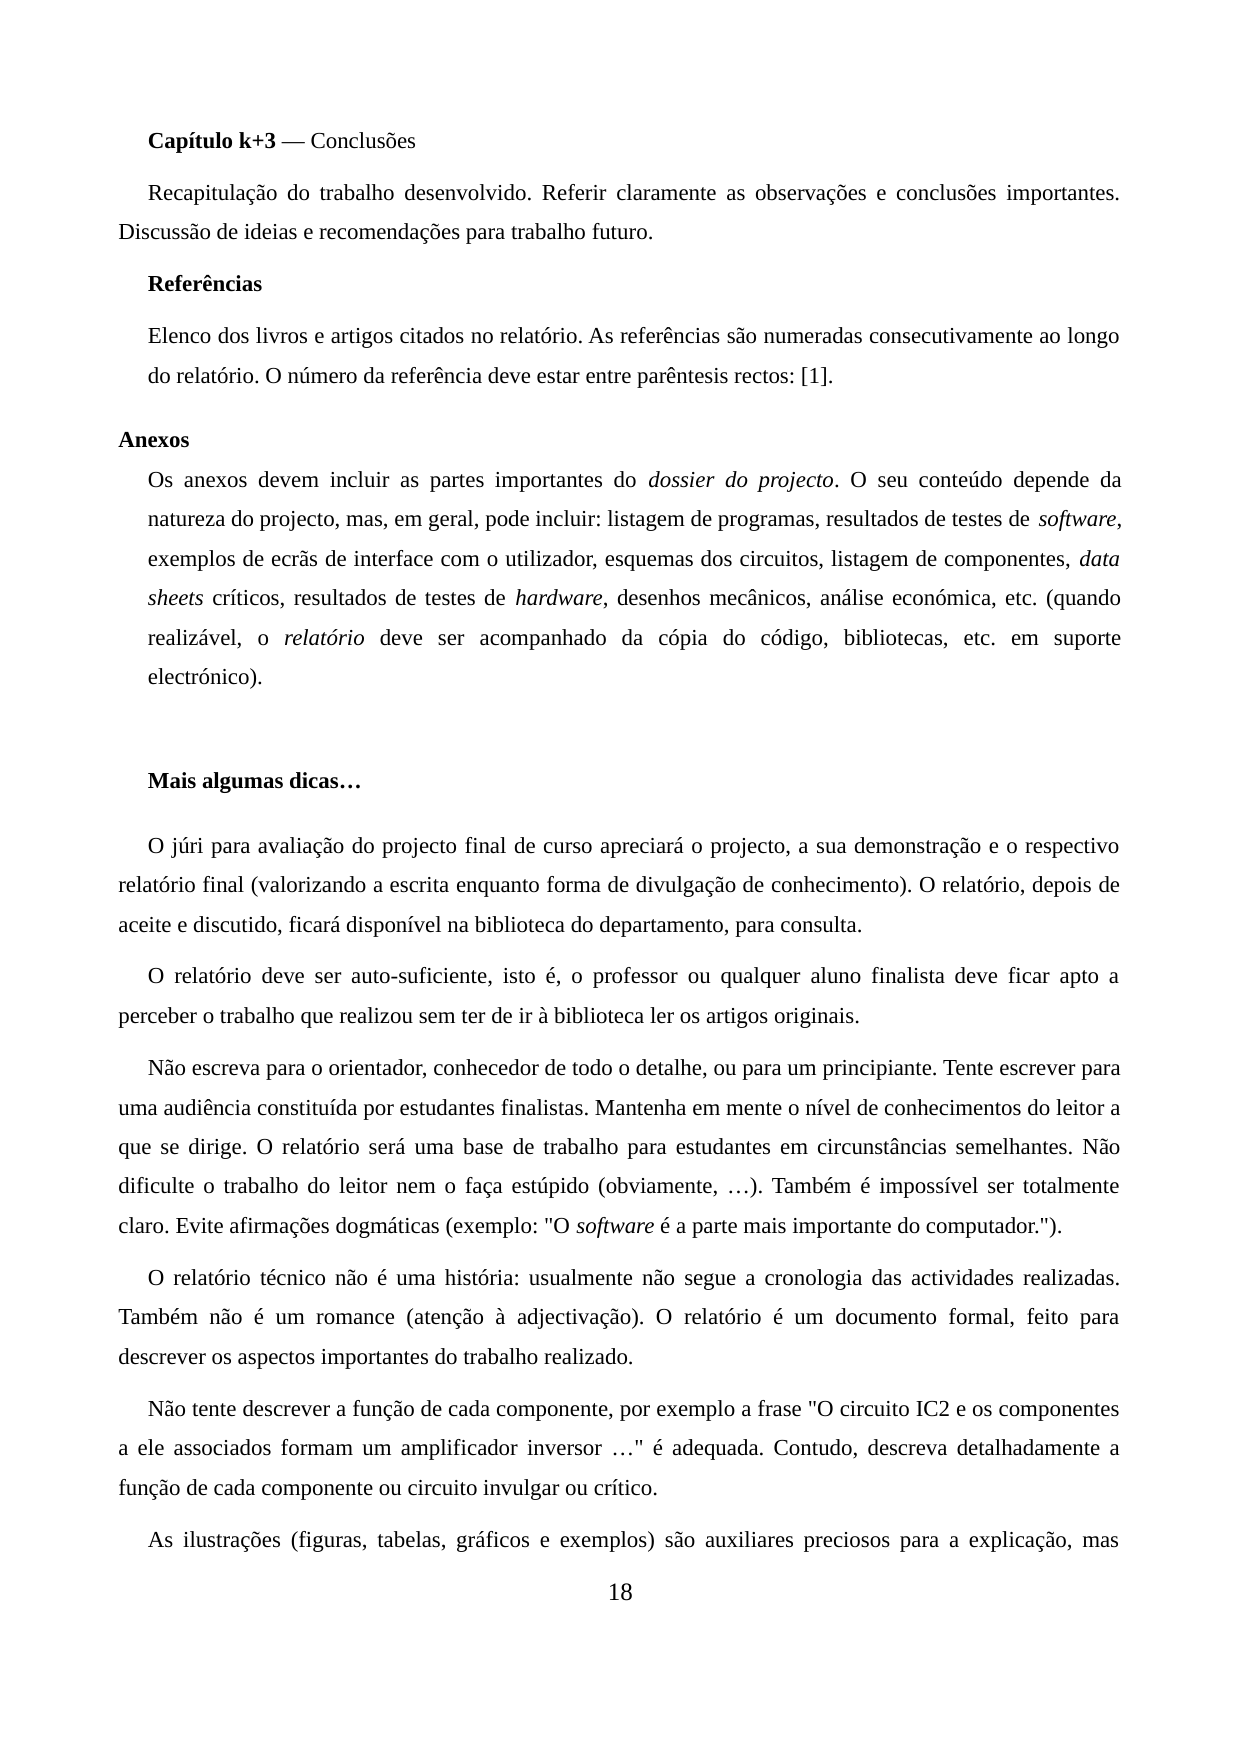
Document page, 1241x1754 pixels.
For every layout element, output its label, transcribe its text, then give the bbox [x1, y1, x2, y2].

text Mais algumas dicas… [118, 767, 1122, 793]
text O relatório técnico não é uma história: usualmente não segue a cronologia das actividades realizadas. Também não é um romance (atenção à adjectivação). O relatório é um documento formal, feito para descrever os aspectos importantes do trabalho realizado. [118, 1264, 1122, 1369]
text O júri para avaliação do projecto final de curso apreciará o projecto, a sua demonstração e o respectivo relatório final (valorizando a escrita enquanto forma de divulgação de conhecimento). O relatório, depois de aceite e discutido, ficará disponível na biblioteca do departamento, para consulta. [118, 832, 1122, 937]
text As ilustrações (figuras, tabelas, gráficos e exemplos) são auxiliares preciosos para a explicação, mas [118, 1526, 1122, 1552]
text Não escreva para o orientador, conhecedor de todo o detalhe, ou para um principiante. Tente escrever para uma audiência constituída por estudantes finalistas. Mantenha em mente o nível de conhecimentos do leitor a que se dirige. O relatório será uma base de trabalho para estudantes em circunstâncias semelhantes. Não dificulte o trabalho do leitor nem o faça estúpido (obviamente, …). Também é impossível ser totalmente claro. Evite afirmações dogmáticas (exemplo: "O software é a parte mais importante do computador."). [118, 1054, 1122, 1238]
text O relatório deve ser auto-suficiente, isto é, o professor ou qualquer aluno finalista deve ficar apto a perceber o trabalho que realizou sem ter de ir à biblioteca ler os artigos originais. [118, 963, 1122, 1028]
text Recapitulação do trabalho desenvolvido. Referir claramente as observações e conclusões importantes. Discussão de ideias e recomendações para trabalho futuro. [118, 179, 1122, 245]
text Referências [148, 270, 1122, 297]
text Os anexos devem incluir as partes importantes do dossier do projecto. O seu conteúdo depende da natureza do projecto, mas, em geral, pode incluir: listagem de programas, resultados de testes de software, exemplos de ecrãs de interface com o utilizador, esquemas dos circuitos, listagem de componentes, data sheets críticos, resultados de testes de hardware, desenhos mecânicos, análise económica, etc. (quando realizável, o relatório deve ser acompanhado da cópia do código, bibliotecas, etc. em suporte electrónico). [148, 466, 1122, 689]
text Anexos [118, 426, 1122, 453]
text Elenco dos livros e artigos citados no relatório. As referências são numeradas consecutivamente ao longo do relatório. O número da referência deve estar entre parêntesis rectos: [1]. [148, 322, 1122, 388]
text Não tente descrever a função de cada componente, por exemplo a frase "O circuito IC2 e os componentes a ele associados formam um amplificador inversor …" é adequada. Contudo, descreva detalhadamente a função de cada componente ou circuito invulgar ou crítico. [118, 1395, 1122, 1500]
text Capítulo k+3 — Conclusões [148, 127, 1122, 153]
